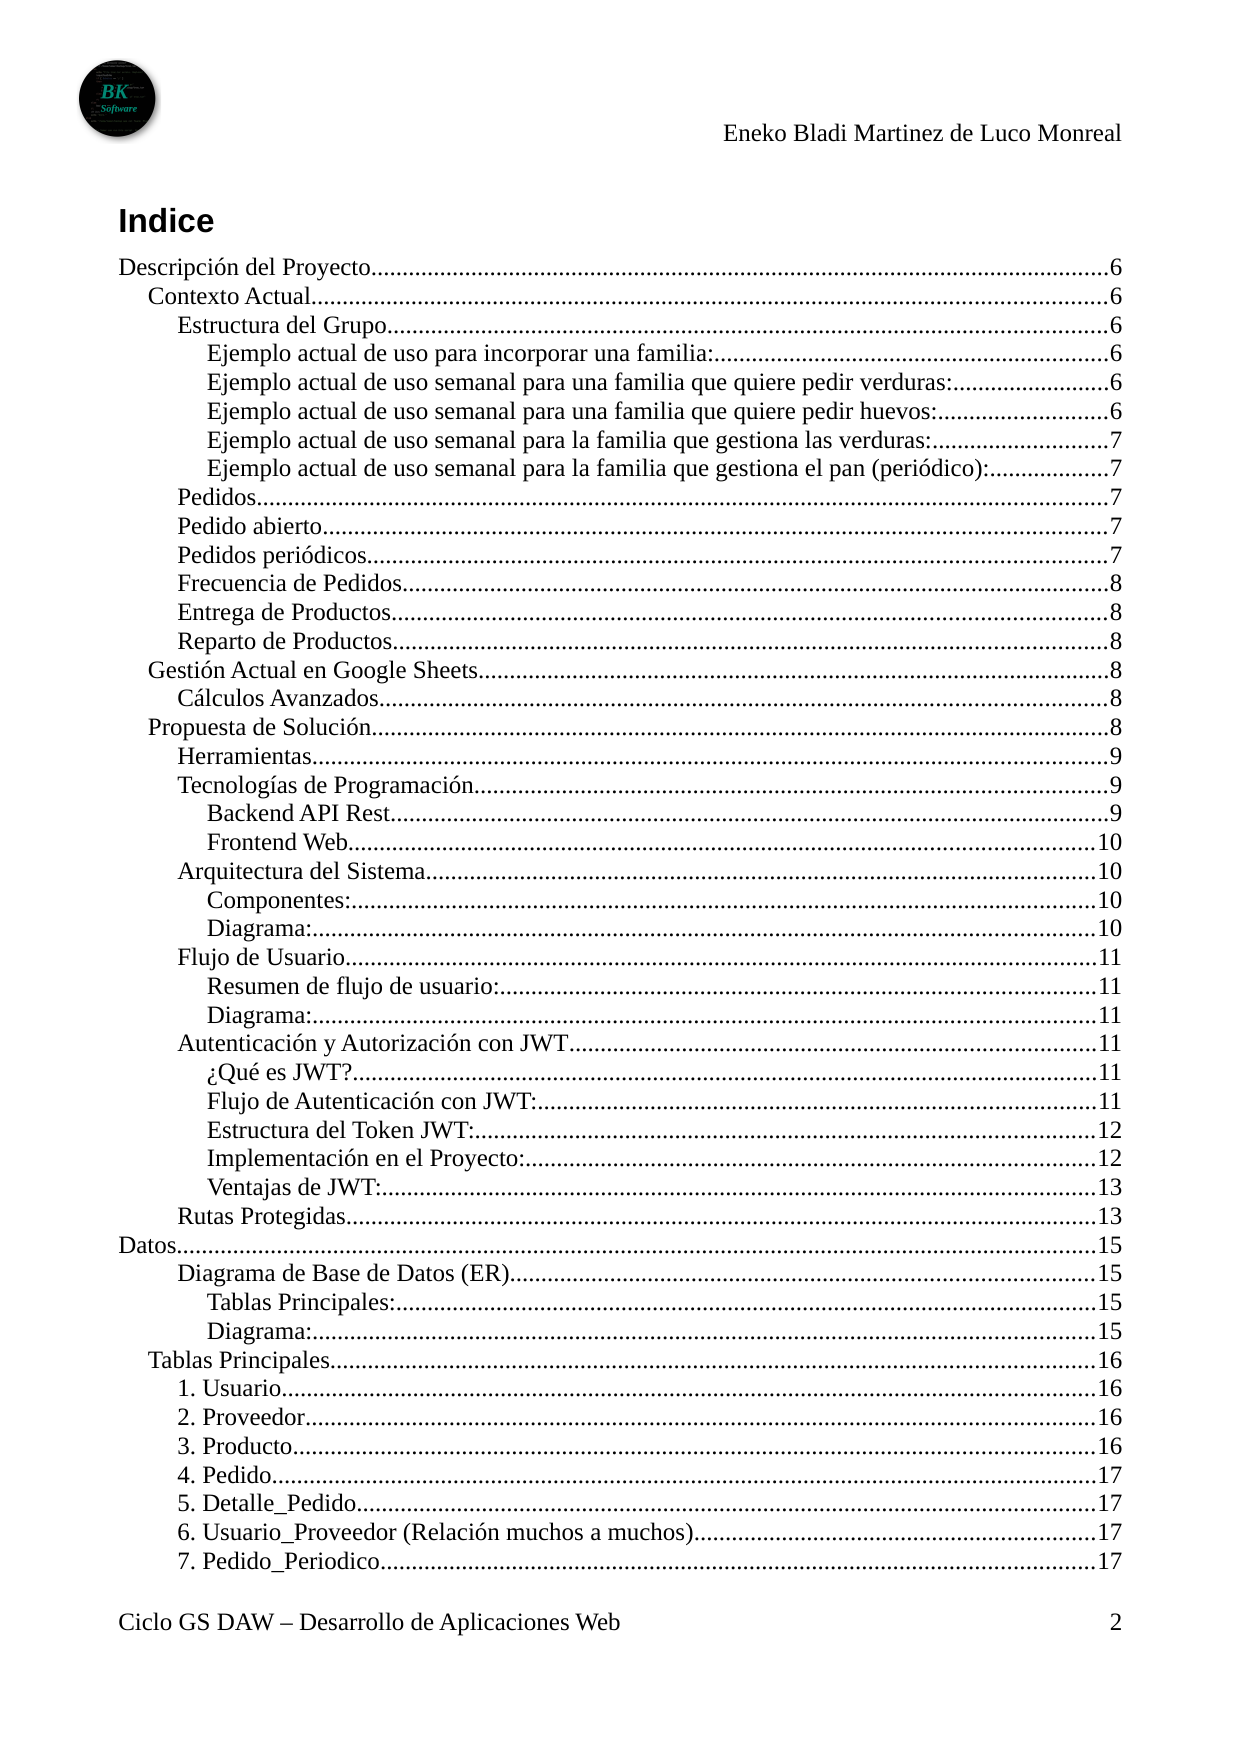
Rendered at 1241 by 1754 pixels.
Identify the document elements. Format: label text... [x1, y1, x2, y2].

text Pedidos periódicos 7 [177, 540, 1122, 568]
text Tecnologías de Programación 9 [177, 770, 1122, 798]
text Tablas Principales 16 [148, 1345, 1122, 1373]
text 7. Pedido_Periodico 17 [177, 1546, 1122, 1575]
text Diagrama de Base de Datos (ER) 15 [177, 1258, 1122, 1287]
text Entrega de Productos 8 [177, 597, 1122, 626]
text 3. Producto 16 [177, 1431, 1122, 1460]
text 1. Usuario 16 [177, 1373, 1122, 1402]
text Arquitectura del Sistema 10 [177, 856, 1122, 885]
text Resumen de flujo de usuario: 11 [207, 971, 1122, 1000]
text Descripción del Proyecto 6 [118, 252, 1122, 281]
text Ejemplo actual de uso semanal para una familia que quiere pedir huevos: 6 [207, 396, 1122, 425]
text Ventajas de JWT: 13 [207, 1172, 1122, 1201]
text Reparto de Productos 8 [177, 626, 1122, 655]
text Diagrama: 11 [207, 1000, 1122, 1028]
text Ejemplo actual de uso semanal para la familia que gestiona el pan (periódico): 7 [207, 453, 1122, 482]
text Ejemplo actual de uso semanal para la familia que gestiona las verduras: 7 [207, 425, 1122, 453]
text Gestión Actual en Google Sheets 8 [148, 655, 1122, 683]
text 5. Detalle_Pedido 17 [177, 1488, 1122, 1517]
text Datos 15 [118, 1230, 1122, 1258]
text Frecuencia de Pedidos 8 [177, 568, 1122, 597]
text Propuesta de Solución 8 [148, 712, 1122, 741]
text Frontend Web 10 [207, 827, 1122, 856]
text 2. Proveedor 16 [177, 1402, 1122, 1431]
text 6. Usuario_Proveedor (Relación muchos a muchos) 17 [177, 1517, 1122, 1546]
text Pedido abierto 7 [177, 511, 1122, 540]
text Diagrama: 10 [207, 913, 1122, 942]
text Rutas Protegidas 13 [177, 1201, 1122, 1230]
text Estructura del Token JWT: 12 [207, 1115, 1122, 1143]
text ¿Qué es JWT? 11 [207, 1057, 1122, 1086]
text Ejemplo actual de uso para incorporar una familia: 6 [207, 338, 1122, 367]
text Pedidos 7 [177, 482, 1122, 511]
text Backend API Rest 9 [207, 798, 1122, 827]
text Flujo de Autenticación con JWT: 11 [207, 1086, 1122, 1115]
text Autenticación y Autorización con JWT 11 [177, 1028, 1122, 1057]
text Cálculos Avanzados 8 [177, 683, 1122, 712]
text Flujo de Usuario 11 [177, 942, 1122, 971]
text Herramientas 9 [177, 741, 1122, 770]
text 4. Pedido 17 [177, 1460, 1122, 1488]
text Diagrama: 15 [207, 1316, 1122, 1345]
text Contexto Actual 6 [148, 281, 1122, 310]
text Implementación en el Proyecto: 12 [207, 1143, 1122, 1172]
subtitle Indice [118, 201, 1122, 240]
text Estructura del Grupo 6 [177, 310, 1122, 338]
text Tablas Principales: 15 [207, 1287, 1122, 1316]
text Ejemplo actual de uso semanal para una familia que quiere pedir verduras: 6 [207, 367, 1122, 396]
picture [76, 58, 162, 144]
text Componentes: 10 [207, 885, 1122, 913]
